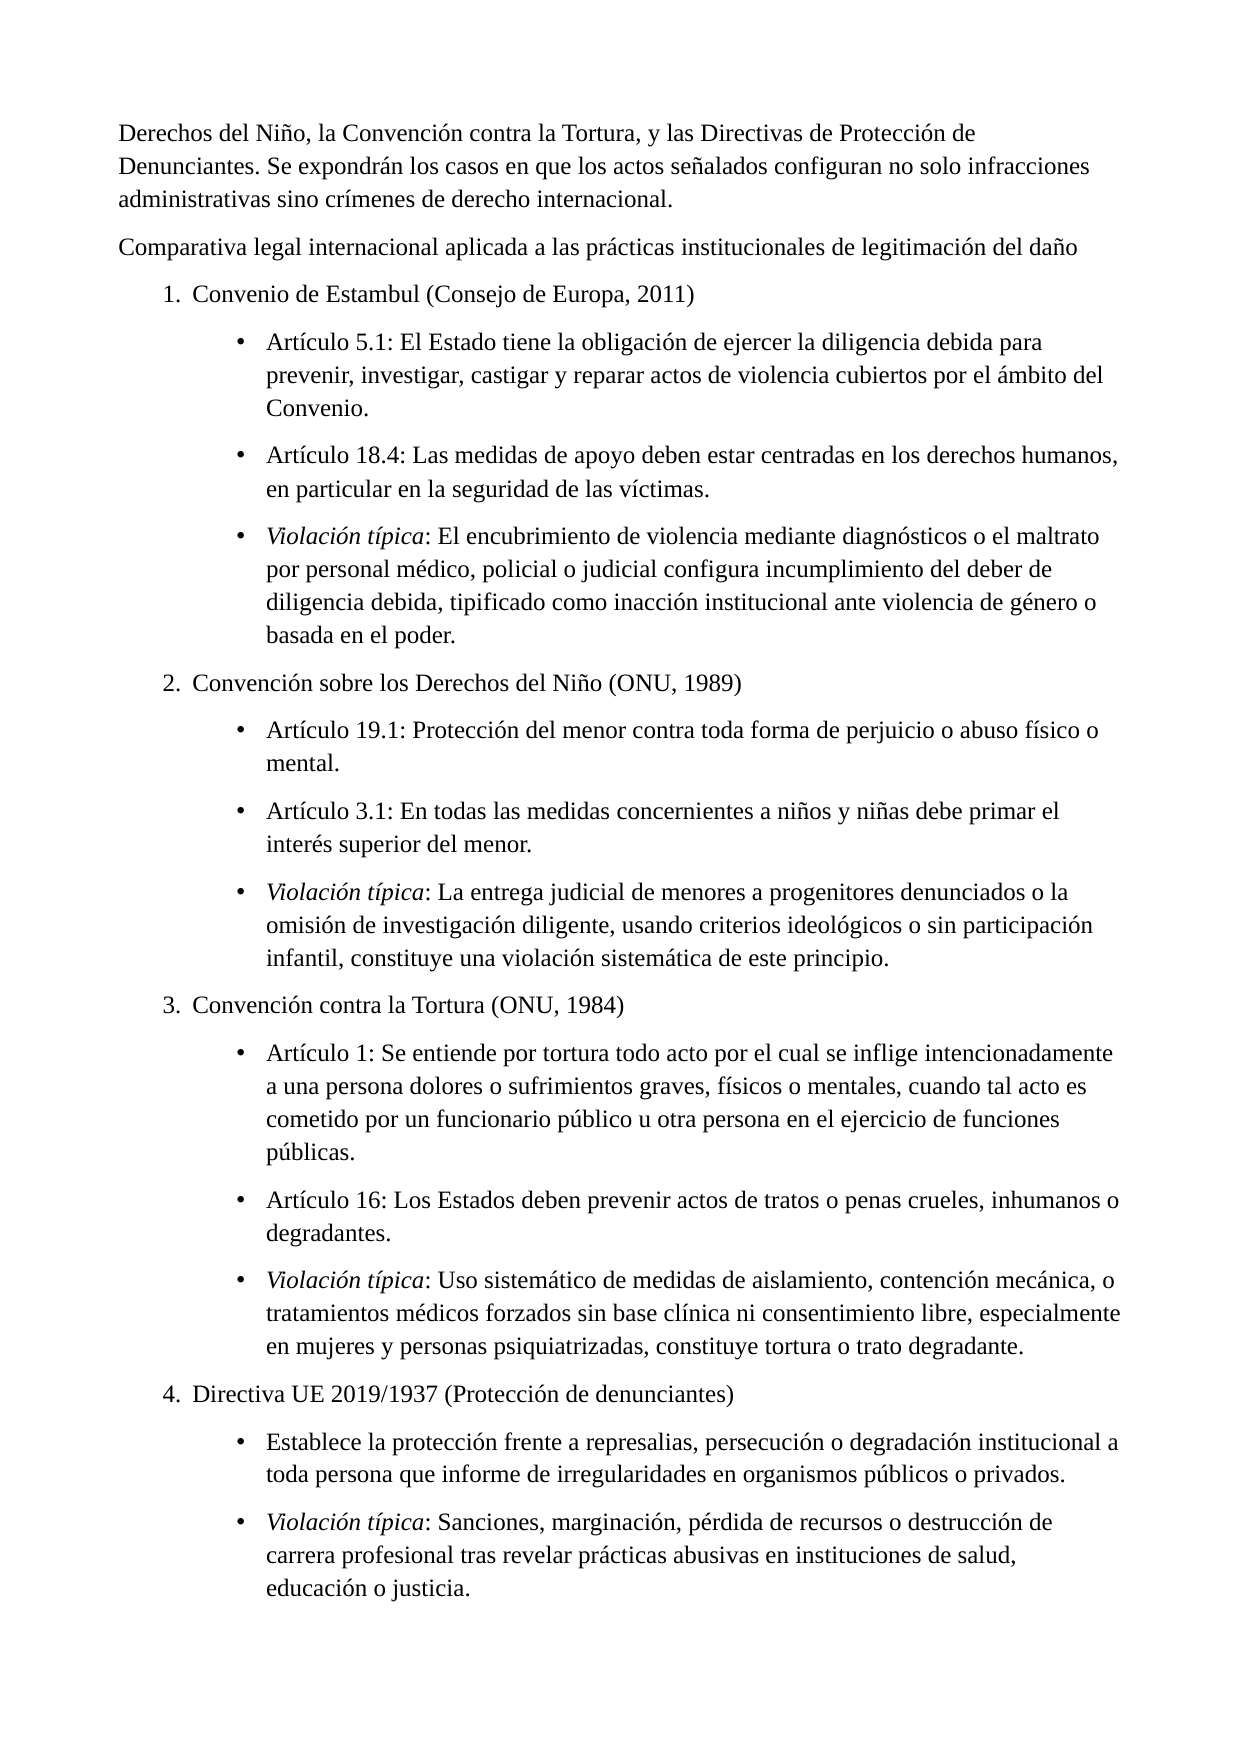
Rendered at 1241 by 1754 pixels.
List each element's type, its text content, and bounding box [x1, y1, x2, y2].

list Convenio de Estambul (Consejo de Europa, 2011) [162, 279, 1122, 308]
list Violación típica: Sanciones, marginación, pérdida de recursos o destrucción de carrera profesional tras revelar prácticas abusivas en instituciones de salud, educación o justicia. [236, 1507, 1122, 1602]
text Comparativa legal internacional aplicada a las prácticas institucionales de legitimación del daño [118, 232, 1122, 261]
list Violación típica: La entrega judicial de menores a progenitores denunciados o la omisión de investigación diligente, usando criterios ideológicos o sin participación infantil, constituye una violación sistemática de este principio. [236, 877, 1122, 972]
list Artículo 19.1: Protección del menor contra toda forma de perjuicio o abuso físico o mental. [236, 716, 1122, 777]
list Artículo 18.4: Las medidas de apoyo deben estar centradas en los derechos humanos, en particular en la seguridad de las víctimas. [236, 441, 1122, 502]
list Artículo 1: Se entiende por tortura todo acto por el cual se inflige intencionadamente a una persona dolores o sufrimientos graves, físicos o mentales, cuando tal acto es cometido por un funcionario público u otra persona en el ejercicio de funciones públicas. [236, 1038, 1122, 1166]
list Artículo 16: Los Estados deben prevenir actos de tratos o penas crueles, inhumanos o degradantes. [236, 1185, 1122, 1246]
list Artículo 3.1: En todas las medidas concernientes a niños y niñas debe primar el interés superior del menor. [236, 796, 1122, 858]
list Convención sobre los Derechos del Niño (ONU, 1989) [162, 668, 1122, 697]
list Violación típica: Uso sistemático de medidas de aislamiento, contención mecánica, o tratamientos médicos forzados sin base clínica ni consentimiento libre, especialmente en mujeres y personas psiquiatrizadas, constituye tortura o trato degradante. [236, 1265, 1122, 1360]
text Derechos del Niño, la Convención contra la Tortura, y las Directivas de Protección de Denunciantes. Se expondrán los casos en que los actos señalados configuran no solo infracciones administrativas sino crímenes de derecho internacional. [118, 118, 1122, 213]
list Artículo 5.1: El Estado tiene la obligación de ejercer la diligencia debida para prevenir, investigar, castigar y reparar actos de violencia cubiertos por el ámbito del Convenio. [236, 327, 1122, 422]
list Establece la protección frente a represalias, persecución o degradación institucional a toda persona que informe de irregularidades en organismos públicos o privados. [236, 1427, 1122, 1488]
list Violación típica: El encubrimiento de violencia mediante diagnósticos o el maltrato por personal médico, policial o judicial configura incumplimiento del deber de diligencia debida, tipificado como inacción institucional ante violencia de género o basada en el poder. [236, 521, 1122, 649]
list Convención contra la Tortura (ONU, 1984) [162, 990, 1122, 1019]
list Directiva UE 2019/1937 (Protección de denunciantes) [162, 1379, 1122, 1408]
